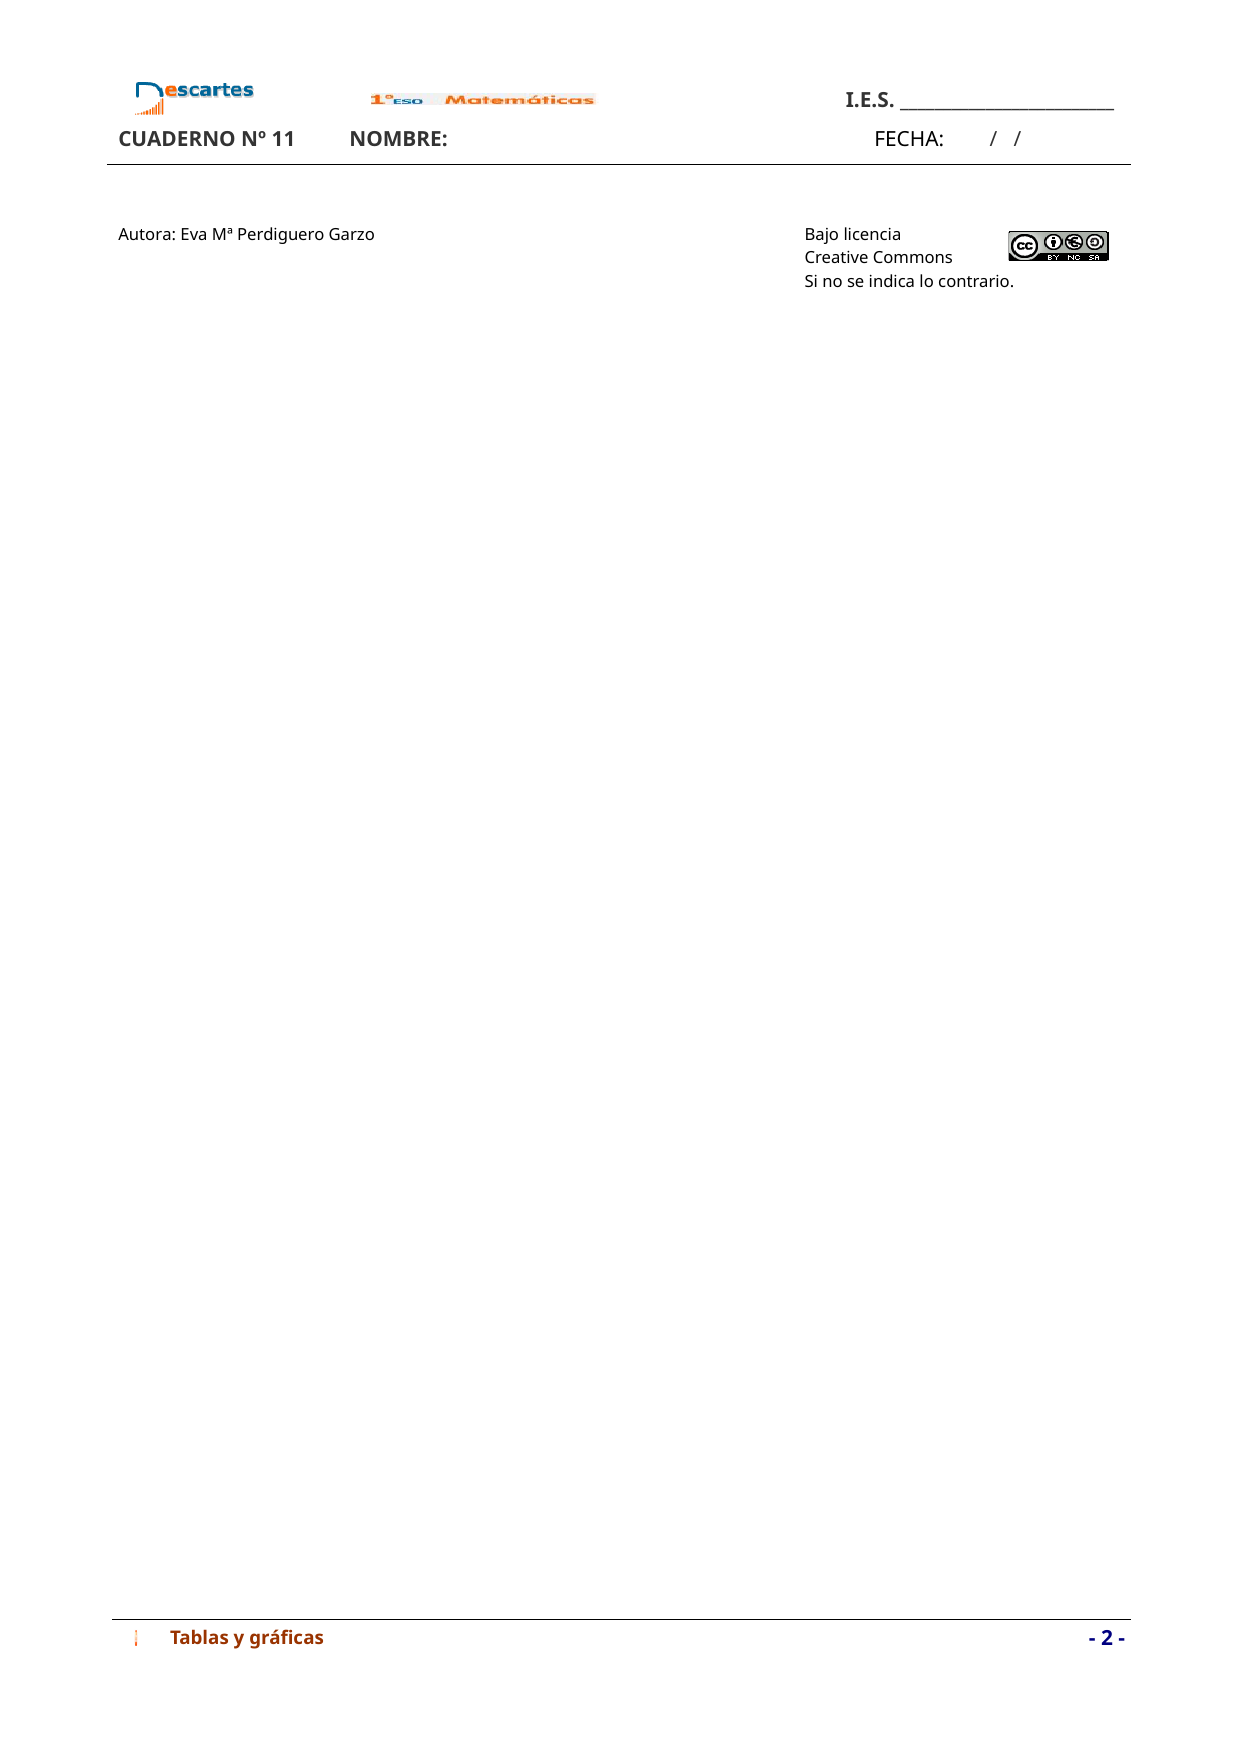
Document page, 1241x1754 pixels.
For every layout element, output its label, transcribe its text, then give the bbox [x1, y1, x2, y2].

table_cell [107, 246, 793, 270]
picture [371, 93, 599, 105]
picture [134, 82, 257, 115]
table_header Autora: Eva Mª Perdiguero Garzo [107, 223, 793, 246]
table_cell [107, 270, 793, 293]
picture [1008, 231, 1109, 261]
table_header [981, 223, 1131, 270]
picture [134, 1629, 138, 1646]
table_cell Si no se indica lo contrario. [793, 270, 1131, 293]
table_header Bajo licencia [793, 223, 981, 246]
table_cell Creative Commons [793, 246, 981, 270]
